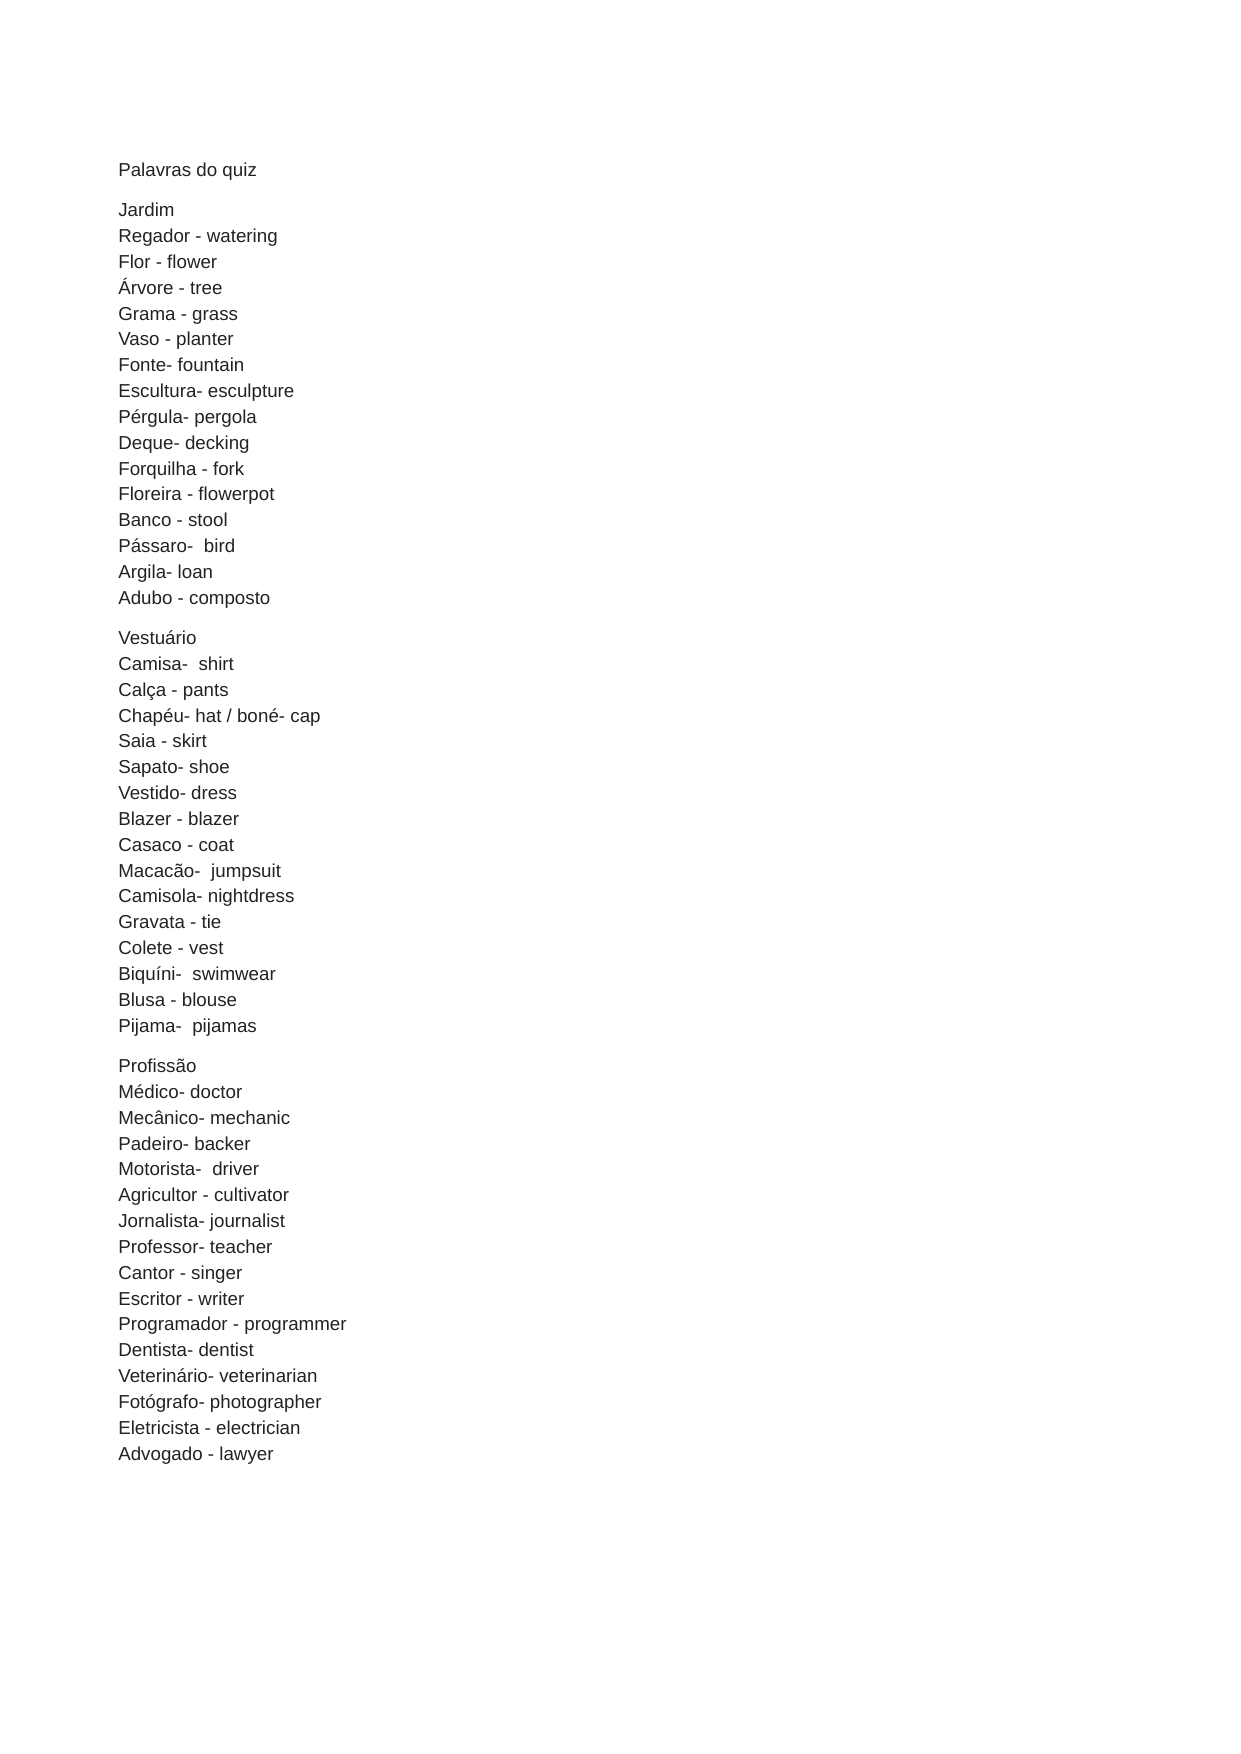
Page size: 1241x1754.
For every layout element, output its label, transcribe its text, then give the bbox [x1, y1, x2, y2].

text Palavras do quiz [118, 158, 1122, 180]
text Vestuário Camisa- shirt Calça - pants Chapéu- hat / boné- cap Saia - skirt Sapato- shoe Vestido- dress Blazer - blazer Casaco - coat Macacão- jumpsuit Camisola- nightdress Gravata - tie Colete - vest Biquíni- swimwear Blusa - blouse Pijama- pijamas [118, 627, 1122, 1036]
text Profissão Médico- doctor Mecânico- mechanic Padeiro- backer Motorista- driver Agricultor - cultivator Jornalista- journalist Professor- teacher Cantor - singer Escritor - writer Programador - programmer Dentista- dentist Veterinário- veterinarian Fotógrafo- photographer Eletricista - electrician Advogado - lawyer [118, 1055, 1122, 1464]
text Jardim Regador - watering Flor - flower Árvore - tree Grama - grass Vaso - planter Fonte- fountain Escultura- esculpture Pérgula- pergola Deque- decking Forquilha - fork Floreira - flowerpot Banco - stool Pássaro- bird Argila- loan Adubo - composto [118, 199, 1122, 608]
